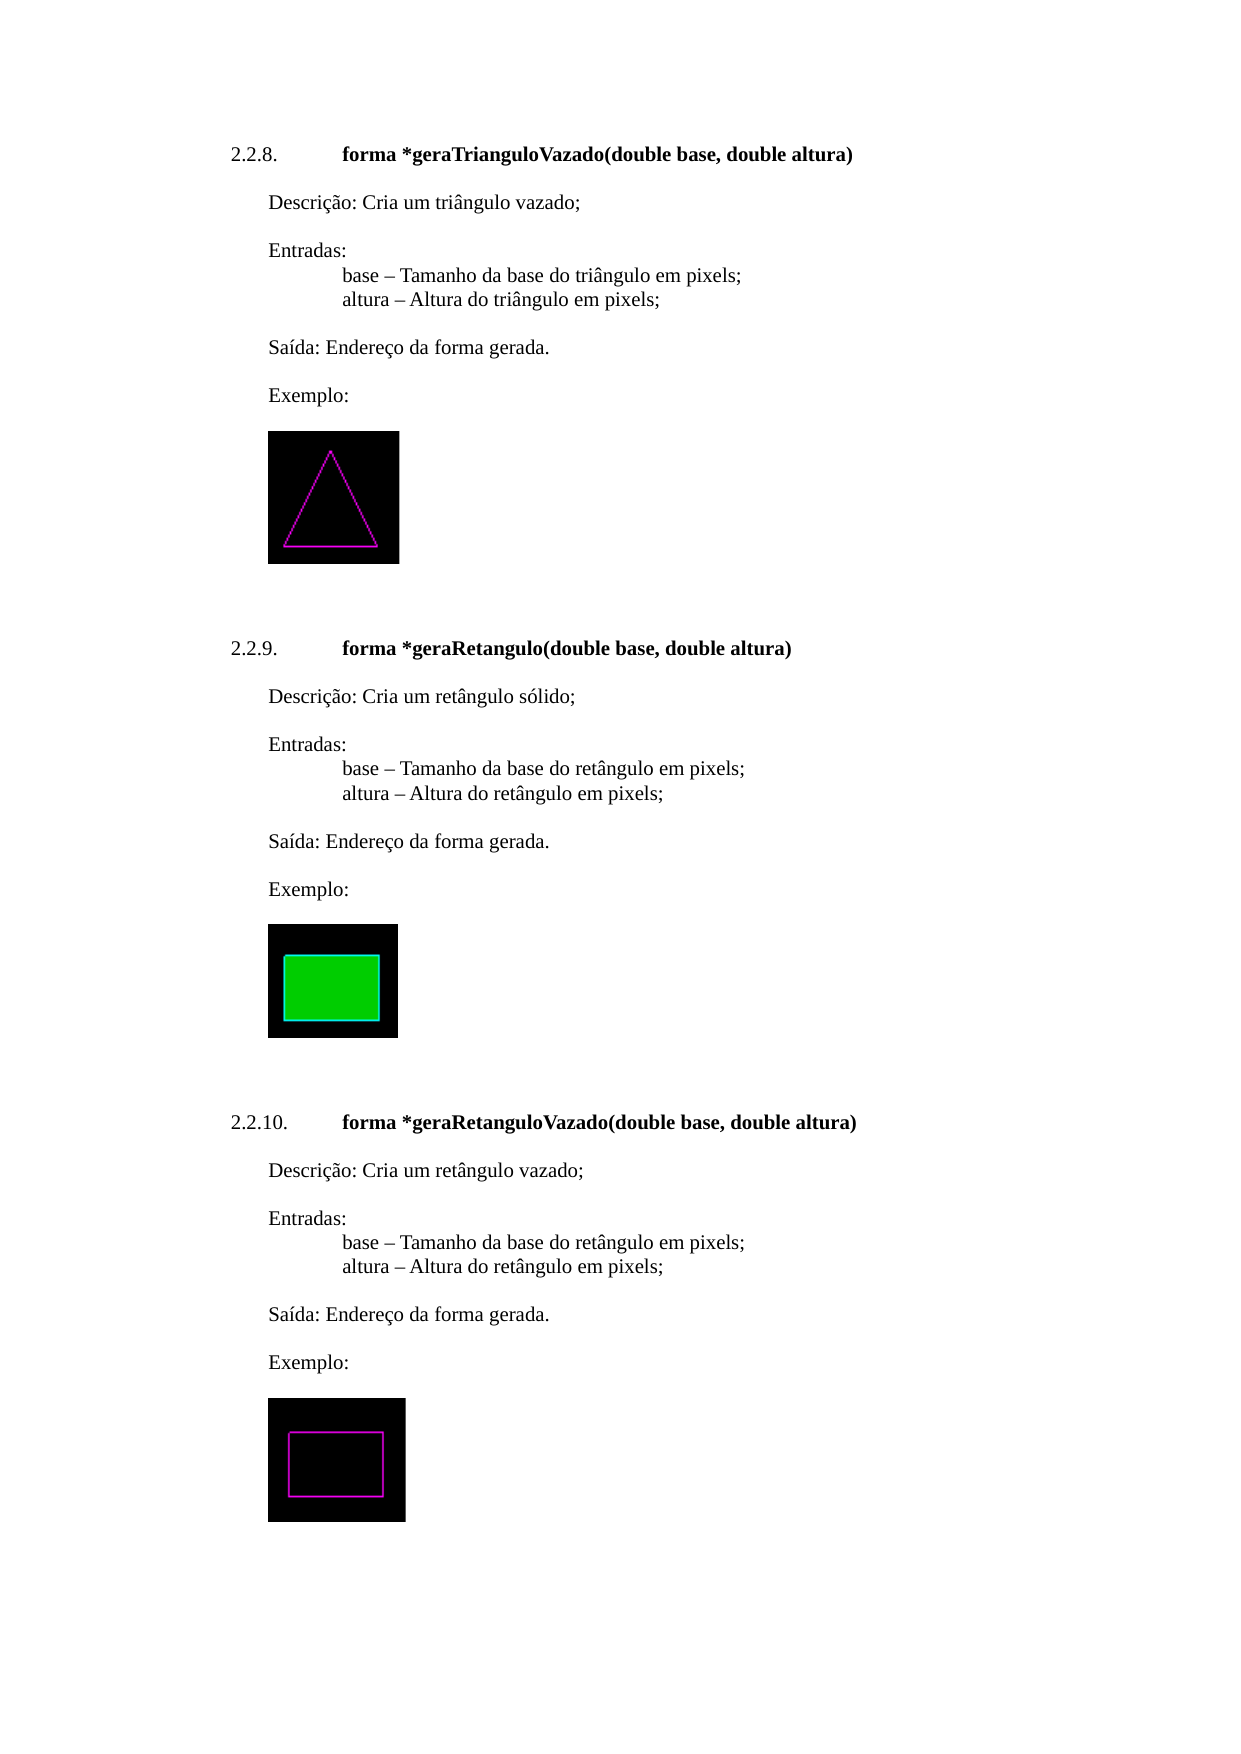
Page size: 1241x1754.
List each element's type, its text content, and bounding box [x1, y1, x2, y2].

list [231, 118, 1122, 142]
list forma *geraRetangulo(double base, double altura) Descrição: Cria um retângulo sólido; Entradas: base – Tamanho da base do retângulo em pixels; altura – Altura do retângulo em pixels; Saída: Endereço da forma gerada. Exemplo: [231, 636, 1122, 1109]
list forma *geraRetanguloVazado(double base, double altura) Descrição: Cria um retângulo vazado; Entradas: base – Tamanho da base do retângulo em pixels; altura – Altura do retângulo em pixels; Saída: Endereço da forma gerada. Exemplo: [231, 1109, 1122, 1618]
list forma *geraTrianguloVazado(double base, double altura) Descrição: Cria um triângulo vazado; Entradas: base – Tamanho da base do triângulo em pixels; altura – Altura do triângulo em pixels; Saída: Endereço da forma gerada. Exemplo: [231, 142, 1122, 636]
